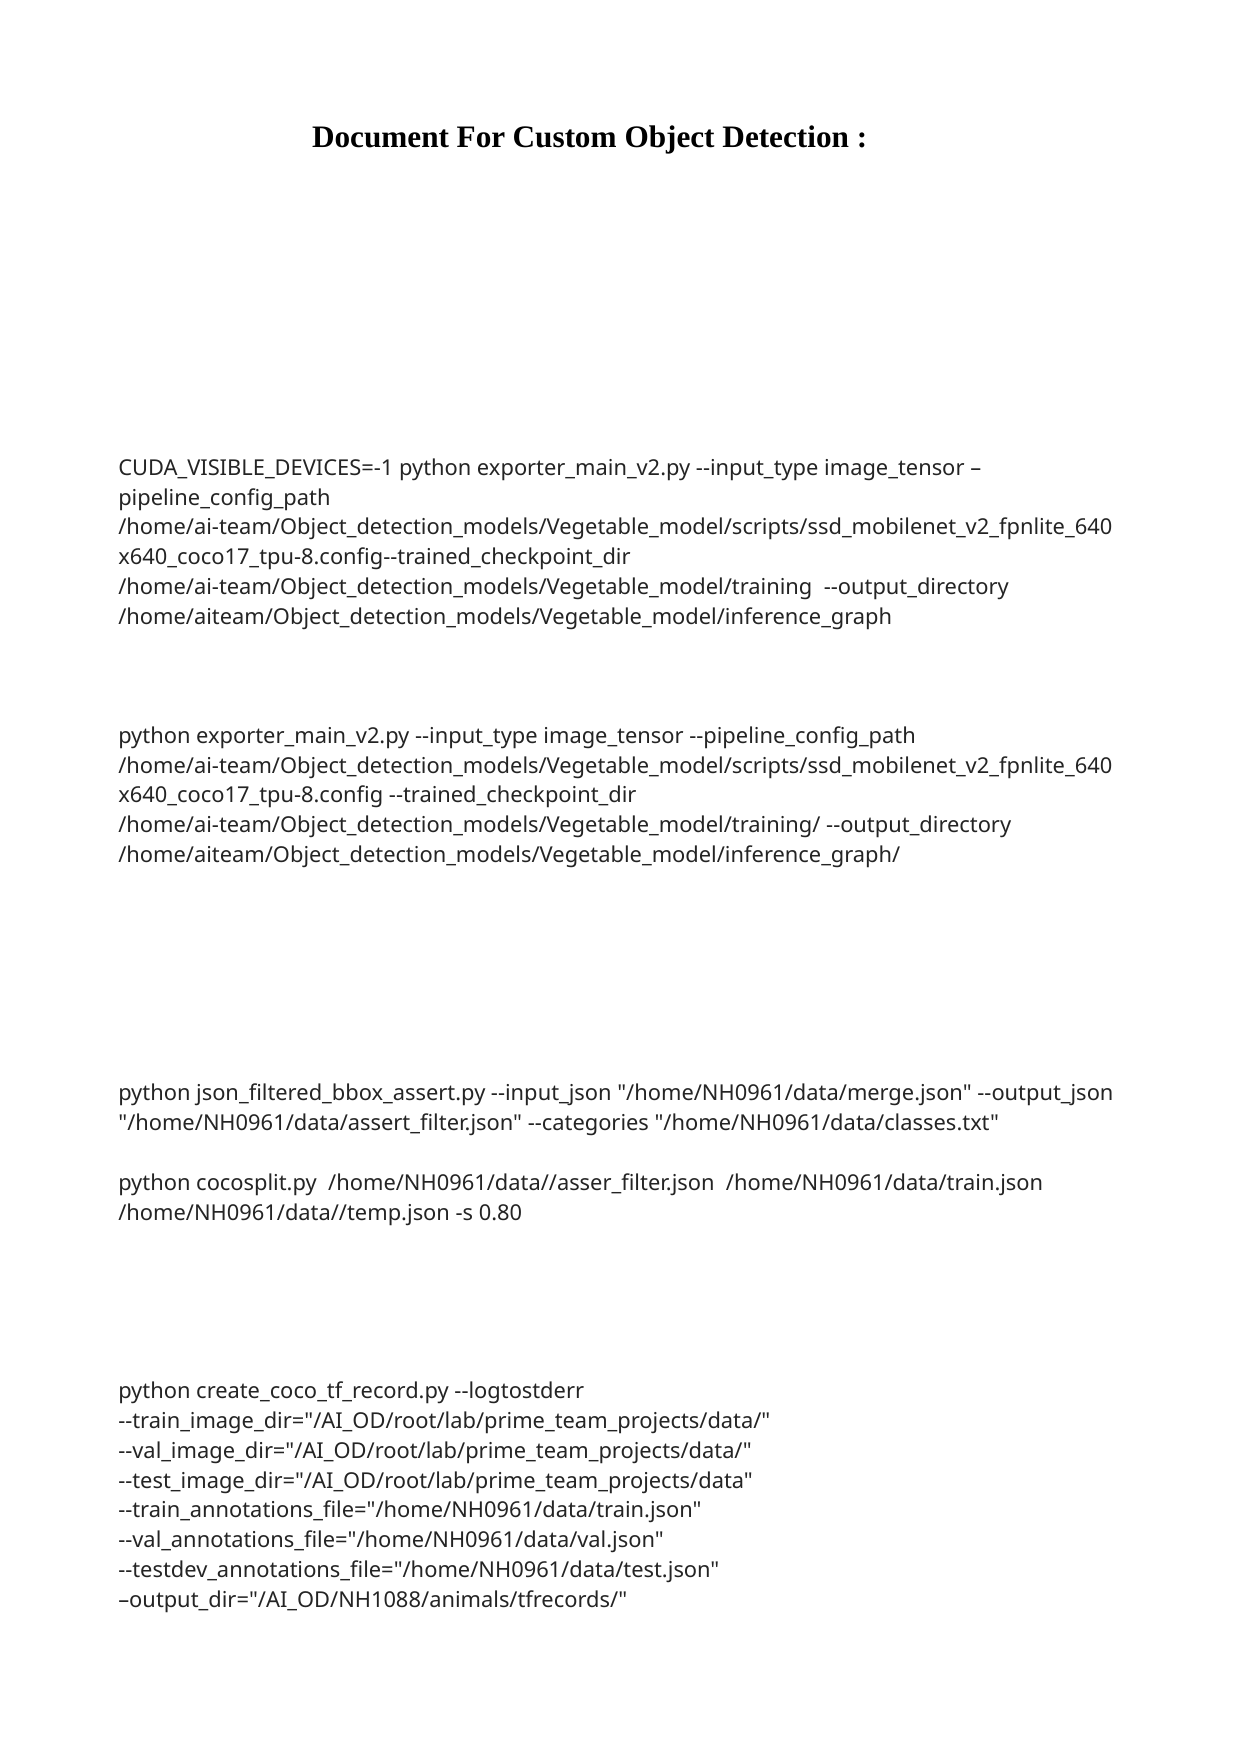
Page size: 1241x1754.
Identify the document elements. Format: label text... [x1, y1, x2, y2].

text /home/NH0961/data//temp.json -s 0.80 [118, 1196, 1122, 1226]
text python cocosplit.py /home/NH0961/data//asser_filter.json /home/NH0961/data/train.json [118, 1167, 1122, 1196]
text python exporter_main_v2.py --input_type image_tensor --pipeline_config_path /home/ai-team/Object_detection_models/Vegetable_model/scripts/ssd_mobilenet_v2_fpnlite_640x640_coco17_tpu-8.config --trained_checkpoint_dir /home/ai-team/Object_detection_models/Vegetable_model/training/ --output_directory /home/aiteam/Object_detection_models/Vegetable_model/inference_graph/ [118, 720, 1122, 869]
text python create_coco_tf_record.py --logtostderr --train_image_dir="/AI_OD/root/lab/prime_team_projects/data/" --val_image_dir="/AI_OD/root/lab/prime_team_projects/data/" --test_image_dir="/AI_OD/root/lab/prime_team_projects/data" --train_annotations_file="/home/NH0961/data/train.json" --val_annotations_file="/home/NH0961/data/val.json" --testdev_annotations_file="/home/NH0961/data/test.json" –output_dir="/AI_OD/NH1088/animals/tfrecords/" [118, 1375, 1122, 1613]
text python json_filtered_bbox_assert.py --input_json "/home/NH0961/data/merge.json" --output_json "/home/NH0961/data/assert_filter.json" --categories "/home/NH0961/data/classes.txt" [118, 1077, 1122, 1137]
text CUDA_VISIBLE_DEVICES=-1 python exporter_main_v2.py --input_type image_tensor –pipeline_config_path /home/ai-team/Object_detection_models/Vegetable_model/scripts/ssd_mobilenet_v2_fpnlite_640x640_coco17_tpu-8.config--trained_checkpoint_dir /home/ai-team/Object_detection_models/Vegetable_model/training --output_directory /home/aiteam/Object_detection_models/Vegetable_model/inference_graph [118, 452, 1122, 630]
